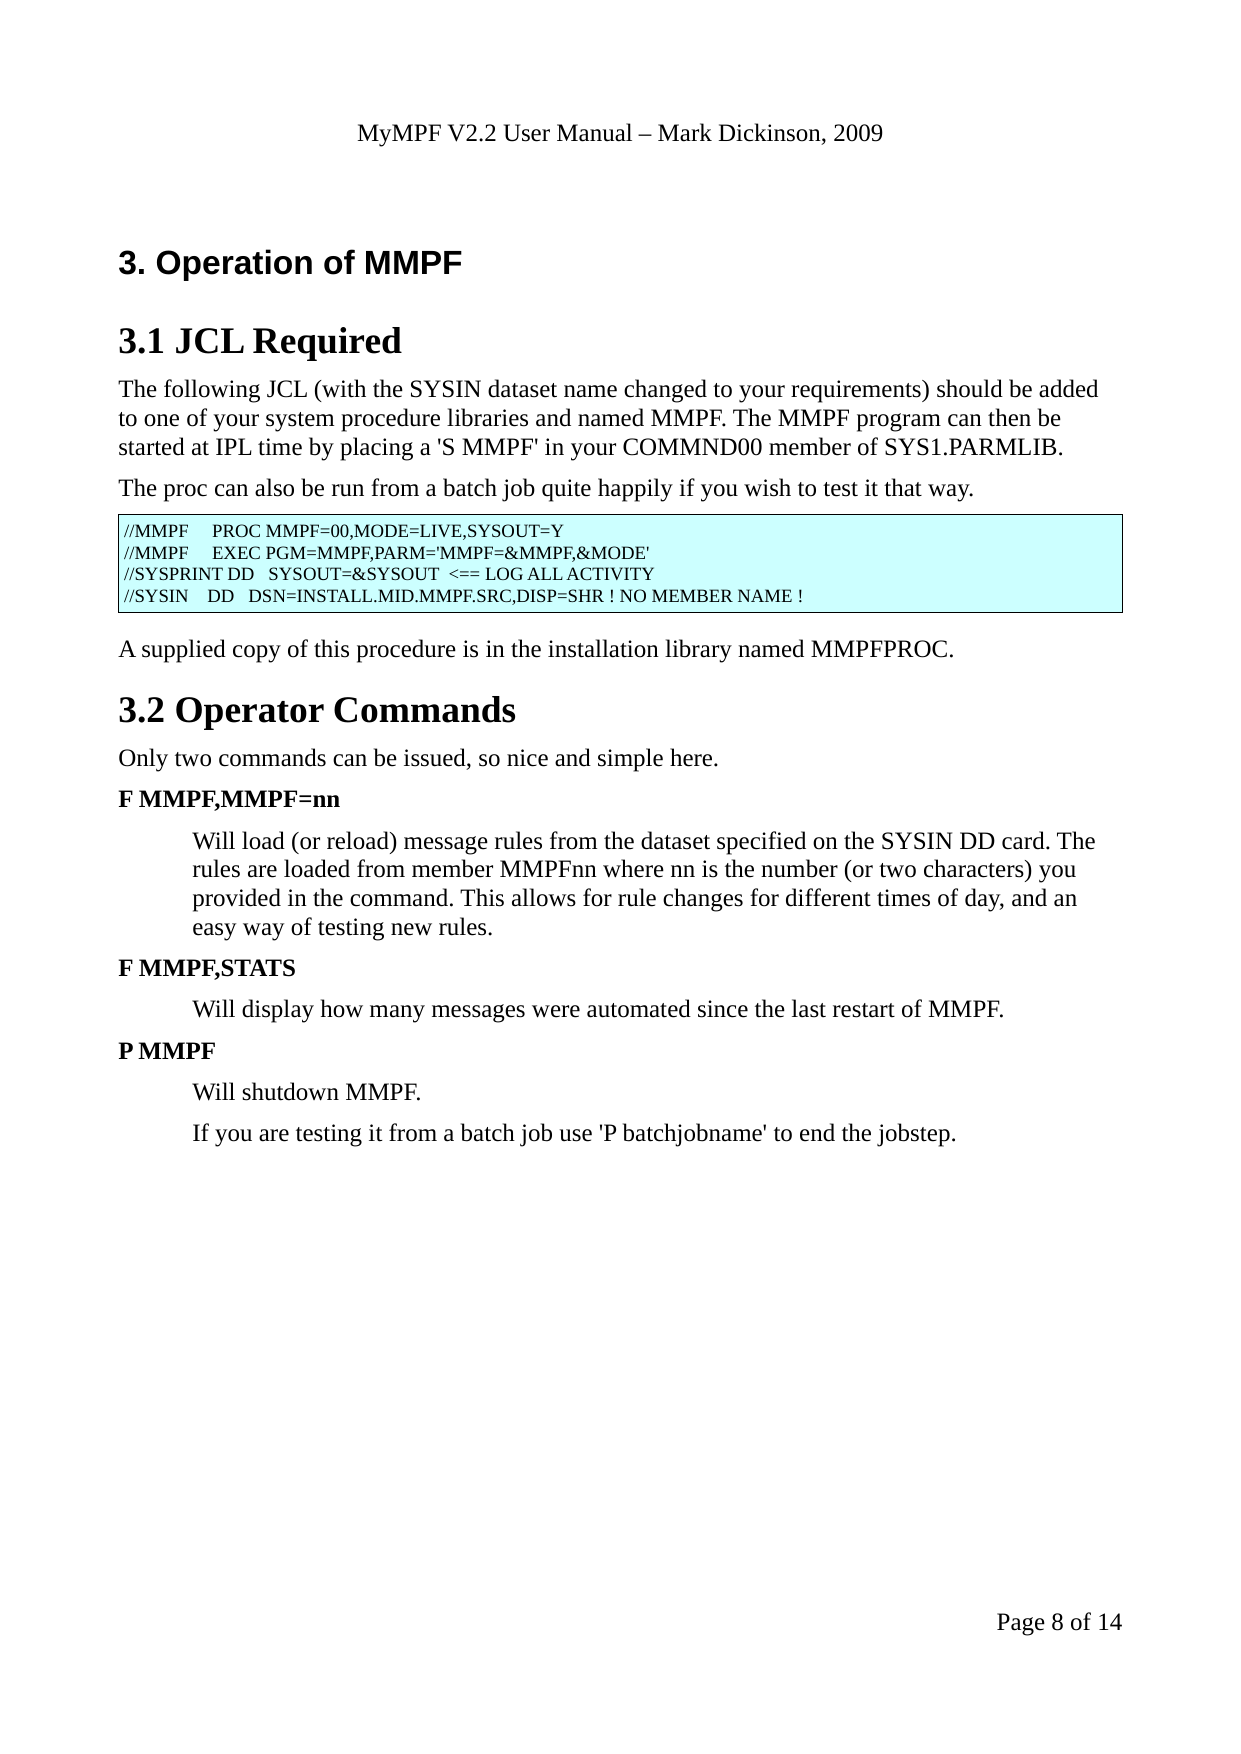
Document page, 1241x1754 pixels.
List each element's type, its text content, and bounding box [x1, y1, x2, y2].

text A supplied copy of this procedure is in the installation library named MMPFPROC. [118, 634, 1122, 663]
text P MMPF [118, 1036, 1122, 1064]
text F MMPF,MMPF=nn [118, 784, 1122, 813]
subtitle 3.2 Operator Commands [118, 688, 1122, 731]
text Only two commands can be issued, so nice and simple here. [118, 743, 1122, 772]
text The following JCL (with the SYSIN dataset name changed to your requirements) should be added to one of your system procedure libraries and named MMPF. The MMPF program can then be started at IPL time by placing a 'S MMPF' in your COMMND00 member of SYS1.PARMLIB. [118, 374, 1122, 461]
text Will display how many messages were automated since the last restart of MMPF. [192, 994, 1122, 1023]
text The proc can also be run from a batch job quite happily if you wish to test it that way. [118, 473, 1122, 502]
subtitle 3. Operation of MMPF [118, 243, 1122, 281]
subtitle 3.1 JCL Required [118, 319, 1122, 362]
text Will load (or reload) message rules from the dataset specified on the SYSIN DD card. The rules are loaded from member MMPFnn where nn is the number (or two characters) you provided in the command. This allows for rule changes for different times of day, and an easy way of testing new rules. [192, 826, 1122, 941]
text F MMPF,STATS [118, 953, 1122, 982]
text Will shutdown MMPF. [192, 1077, 1122, 1106]
table_header //MMPF PROC MMPF=00,MODE=LIVE,SYSOUT=Y //MMPF EXEC PGM=MMPF,PARM='MMPF=&MMPF,&MODE' //SYSPRINT DD SYSOUT=&SYSOUT <== LOG ALL ACTIVITY //SYSIN DD DSN=INSTALL.MID.MMPF.SRC,DISP=SHR ! NO MEMBER NAME ! [119, 515, 1122, 612]
text If you are testing it from a batch job use 'P batchjobname' to end the jobstep. [192, 1118, 1122, 1147]
